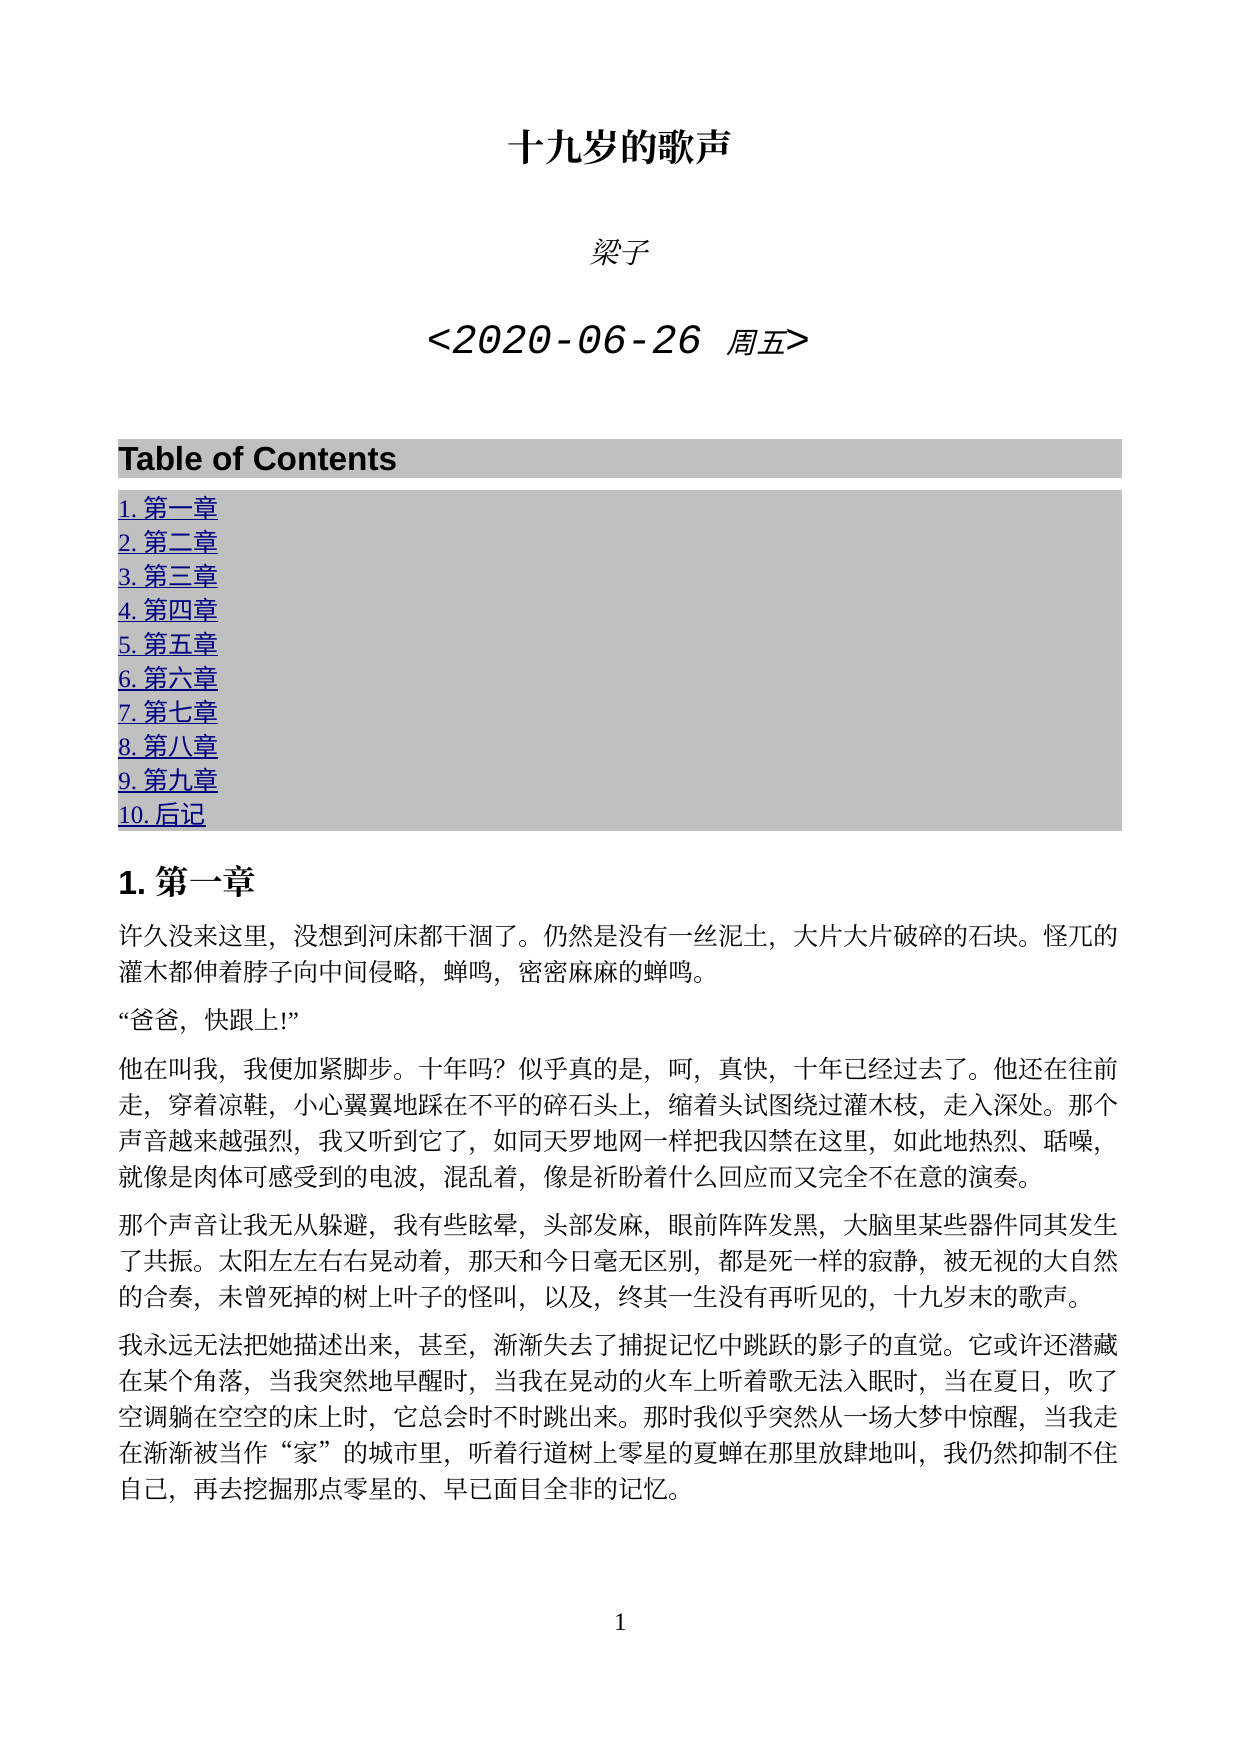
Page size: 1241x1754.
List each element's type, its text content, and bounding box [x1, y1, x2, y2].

text 8. 第八章 [118, 729, 1122, 763]
text 5. 第五章 [118, 627, 1122, 661]
text 2. 第二章 [118, 524, 1122, 558]
text “爸爸，快跟上!” [118, 1001, 1122, 1037]
text 我永远无法把她描述出来，甚至，渐渐失去了捕捉记忆中跳跃的影子的直觉。它或许还潜藏在某个角落，当我突然地早醒时，当我在晃动的火车上听着歌无法入眠时，当在夏日，吹了空调躺在空空的床上时，它总会时不时跳出来。那时我似乎突然从一场大梦中惊醒，当我走在渐渐被当作“家”的城市里，听着行道树上零星的夏蝉在那里放肆地叫，我仍然抑制不住自己，再去挖掘那点零星的、早已面目全非的记忆。 [118, 1326, 1122, 1506]
subtitle 第一章 [118, 856, 1122, 904]
text 3. 第三章 [118, 558, 1122, 592]
text 他在叫我，我便加紧脚步。十年吗？似乎真的是，呵，真快，十年已经过去了。他还在往前走，穿着凉鞋，小心翼翼地踩在不平的碎石头上，缩着头试图绕过灌木枝，走入深处。那个声音越来越强烈，我又听到它了，如同天罗地网一样把我囚禁在这里，如此地热烈、聒噪，就像是肉体可感受到的电波，混乱着，像是祈盼着什么回应而又完全不在意的演奏。 [118, 1049, 1122, 1193]
text 1. 第一章 [118, 490, 1122, 524]
text 4. 第四章 [118, 592, 1122, 627]
text 7. 第七章 [118, 695, 1122, 729]
text 9. 第九章 [118, 763, 1122, 797]
text 许久没来这里，没想到河床都干涸了。仍然是没有一丝泥土，大片大片破碎的石块。怪兀的灌木都伸着脖子向中间侵略，蝉鸣，密密麻麻的蝉鸣。 [118, 917, 1122, 988]
text 6. 第六章 [118, 661, 1122, 695]
subtitle Table of Contents [118, 439, 1122, 478]
subtitle <2020-06-26 周五> [118, 319, 1122, 366]
text 那个声音让我无从躲避，我有些眩晕，头部发麻，眼前阵阵发黑，大脑里某些器件同其发生了共振。太阳左左右右晃动着，那天和今日毫无区别，都是死一样的寂静，被无视的大自然的合奏，未曾死掉的树上叶子的怪叫，以及，终其一生没有再听见的，十九岁末的歌声。 [118, 1206, 1122, 1313]
title 十九岁的歌声 [118, 118, 1122, 172]
subtitle 梁子 [118, 229, 1122, 271]
text 10. 后记 [118, 797, 1122, 831]
